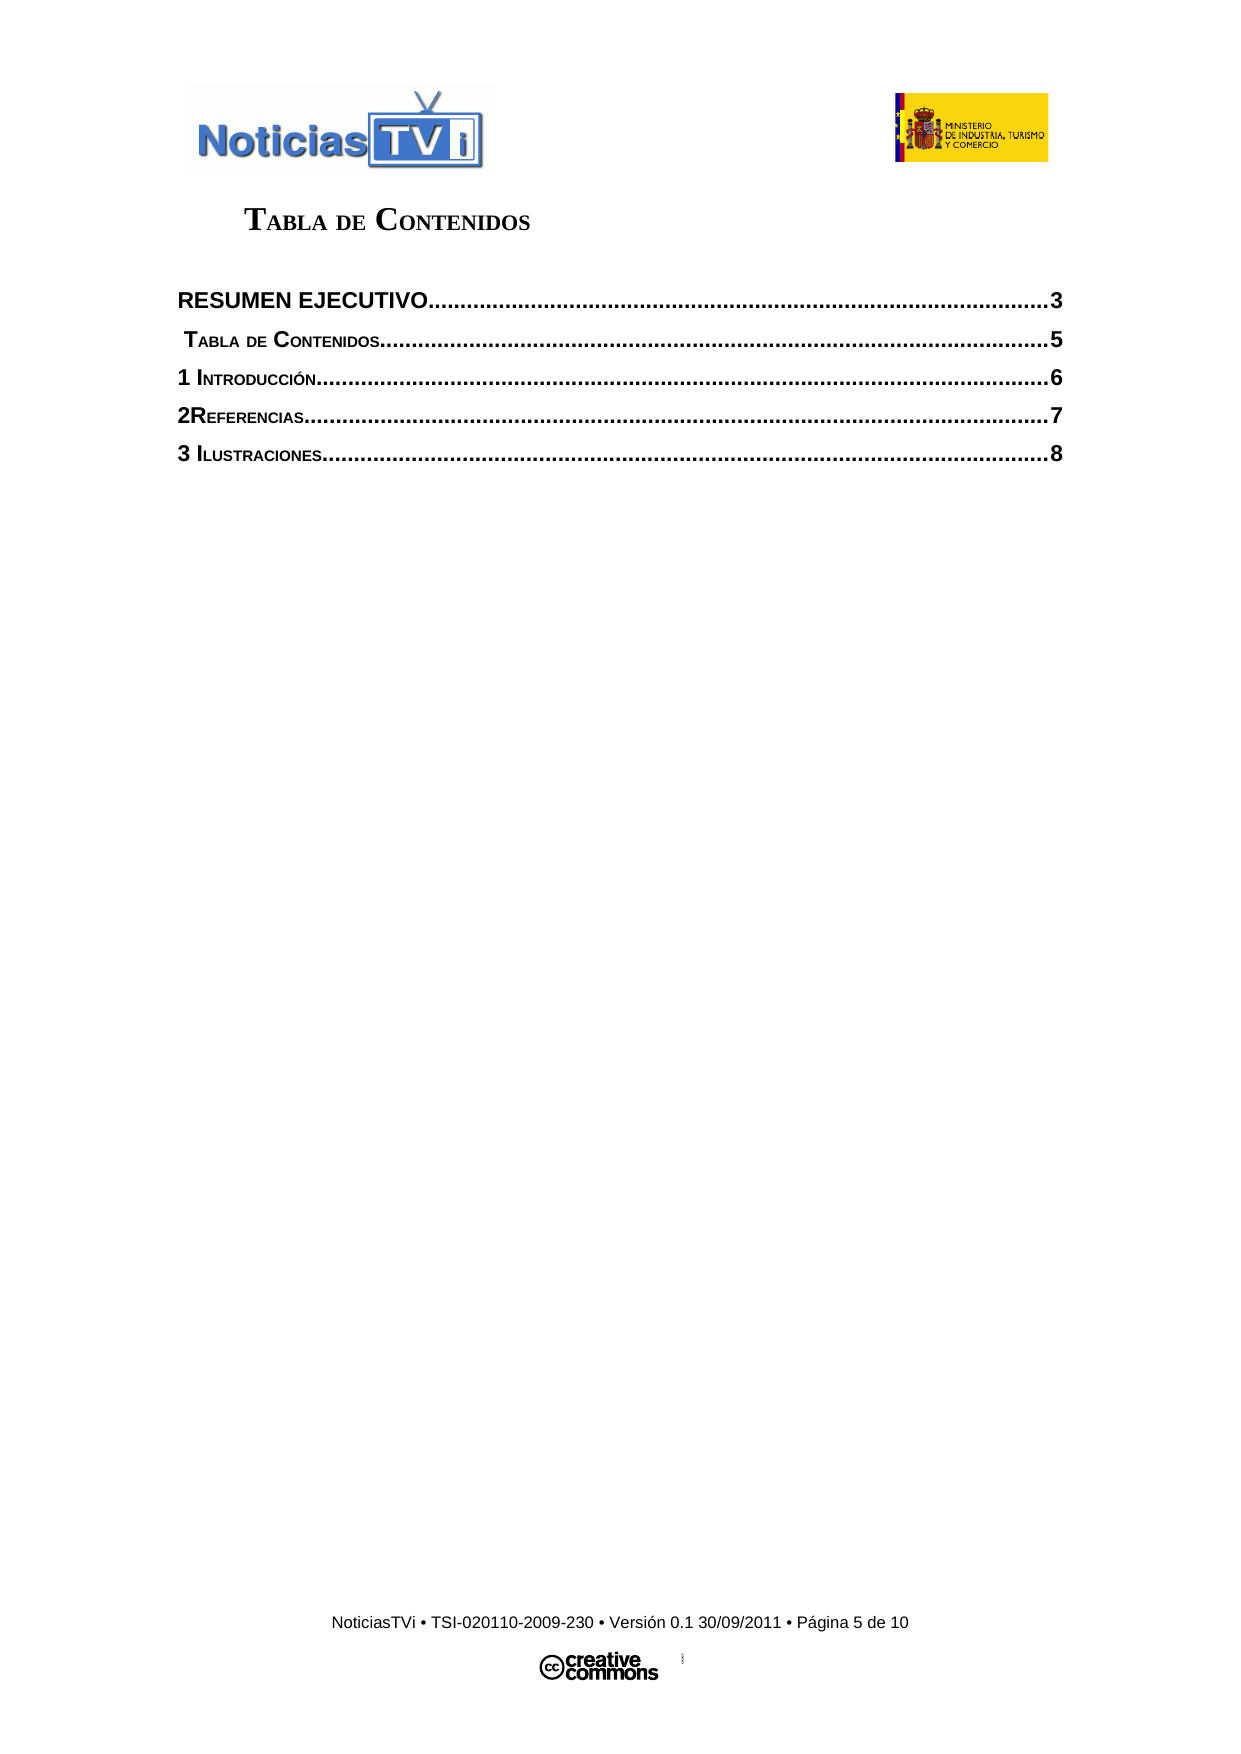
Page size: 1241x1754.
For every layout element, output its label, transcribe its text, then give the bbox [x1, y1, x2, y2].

picture [895, 93, 1049, 162]
text Tabla de Contenidos 5 [177, 326, 1063, 352]
text 3 Ilustraciones 8 [177, 441, 1063, 466]
subtitle Tabla de Contenidos [177, 201, 1063, 237]
text 1 Introducción 6 [177, 364, 1063, 390]
text 2Referencias 7 [177, 402, 1063, 428]
picture [187, 83, 496, 175]
text RESUMEN EJECUTIVO 3 [177, 288, 1063, 314]
